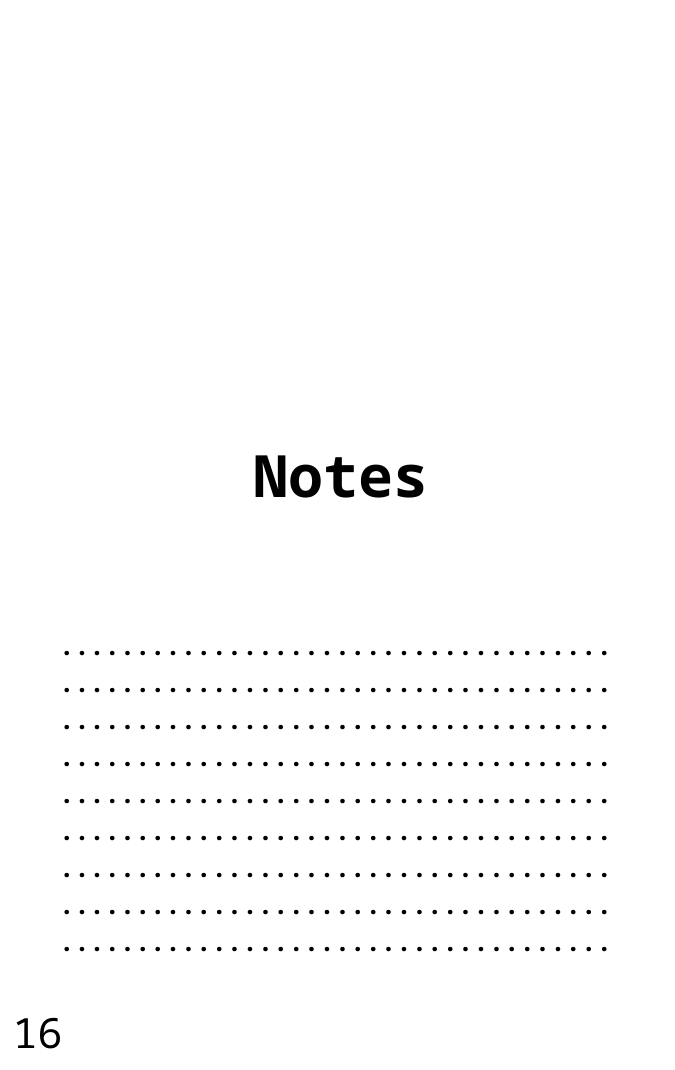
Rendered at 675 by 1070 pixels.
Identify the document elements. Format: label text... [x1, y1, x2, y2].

subtitle Notes [12, 435, 669, 515]
